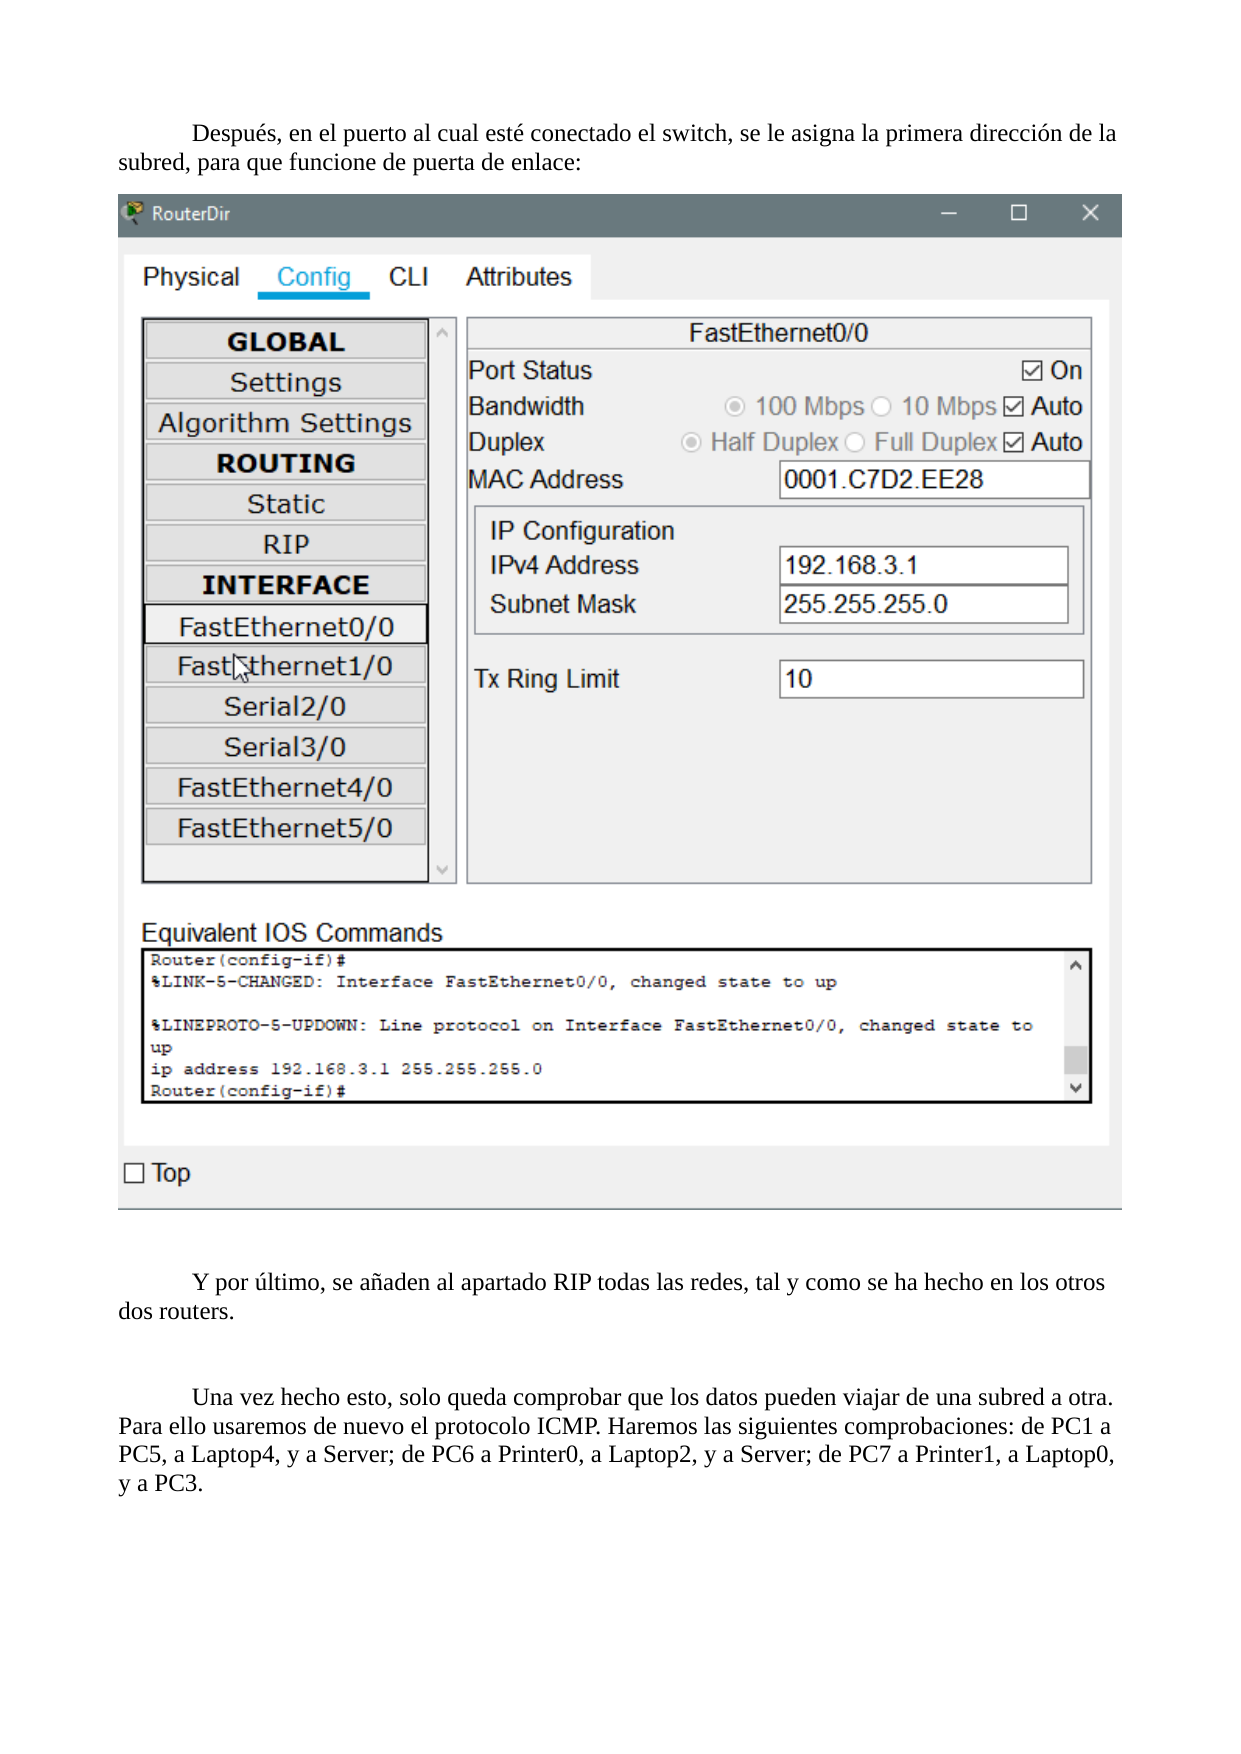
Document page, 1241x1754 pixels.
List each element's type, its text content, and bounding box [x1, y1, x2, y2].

text Una vez hecho esto, solo queda comprobar que los datos pueden viajar de una subred a otra. Para ello usaremos de nuevo el protocolo ICMP. Haremos las siguientes comprobaciones: de PC1 a PC5, a Laptop4, y a Server; de PC6 a Printer0, a Laptop2, y a Server; de PC7 a Printer1, a Laptop0, y a PC3. [118, 1382, 1122, 1497]
picture [118, 194, 1122, 1210]
text Después, en el puerto al cual esté conectado el switch, se le asigna la primera dirección de la subred, para que funcione de puerta de enlace: [118, 118, 1122, 176]
text Y por último, se añaden al apartado RIP todas las redes, tal y como se ha hecho en los otros dos routers. [118, 1267, 1122, 1324]
